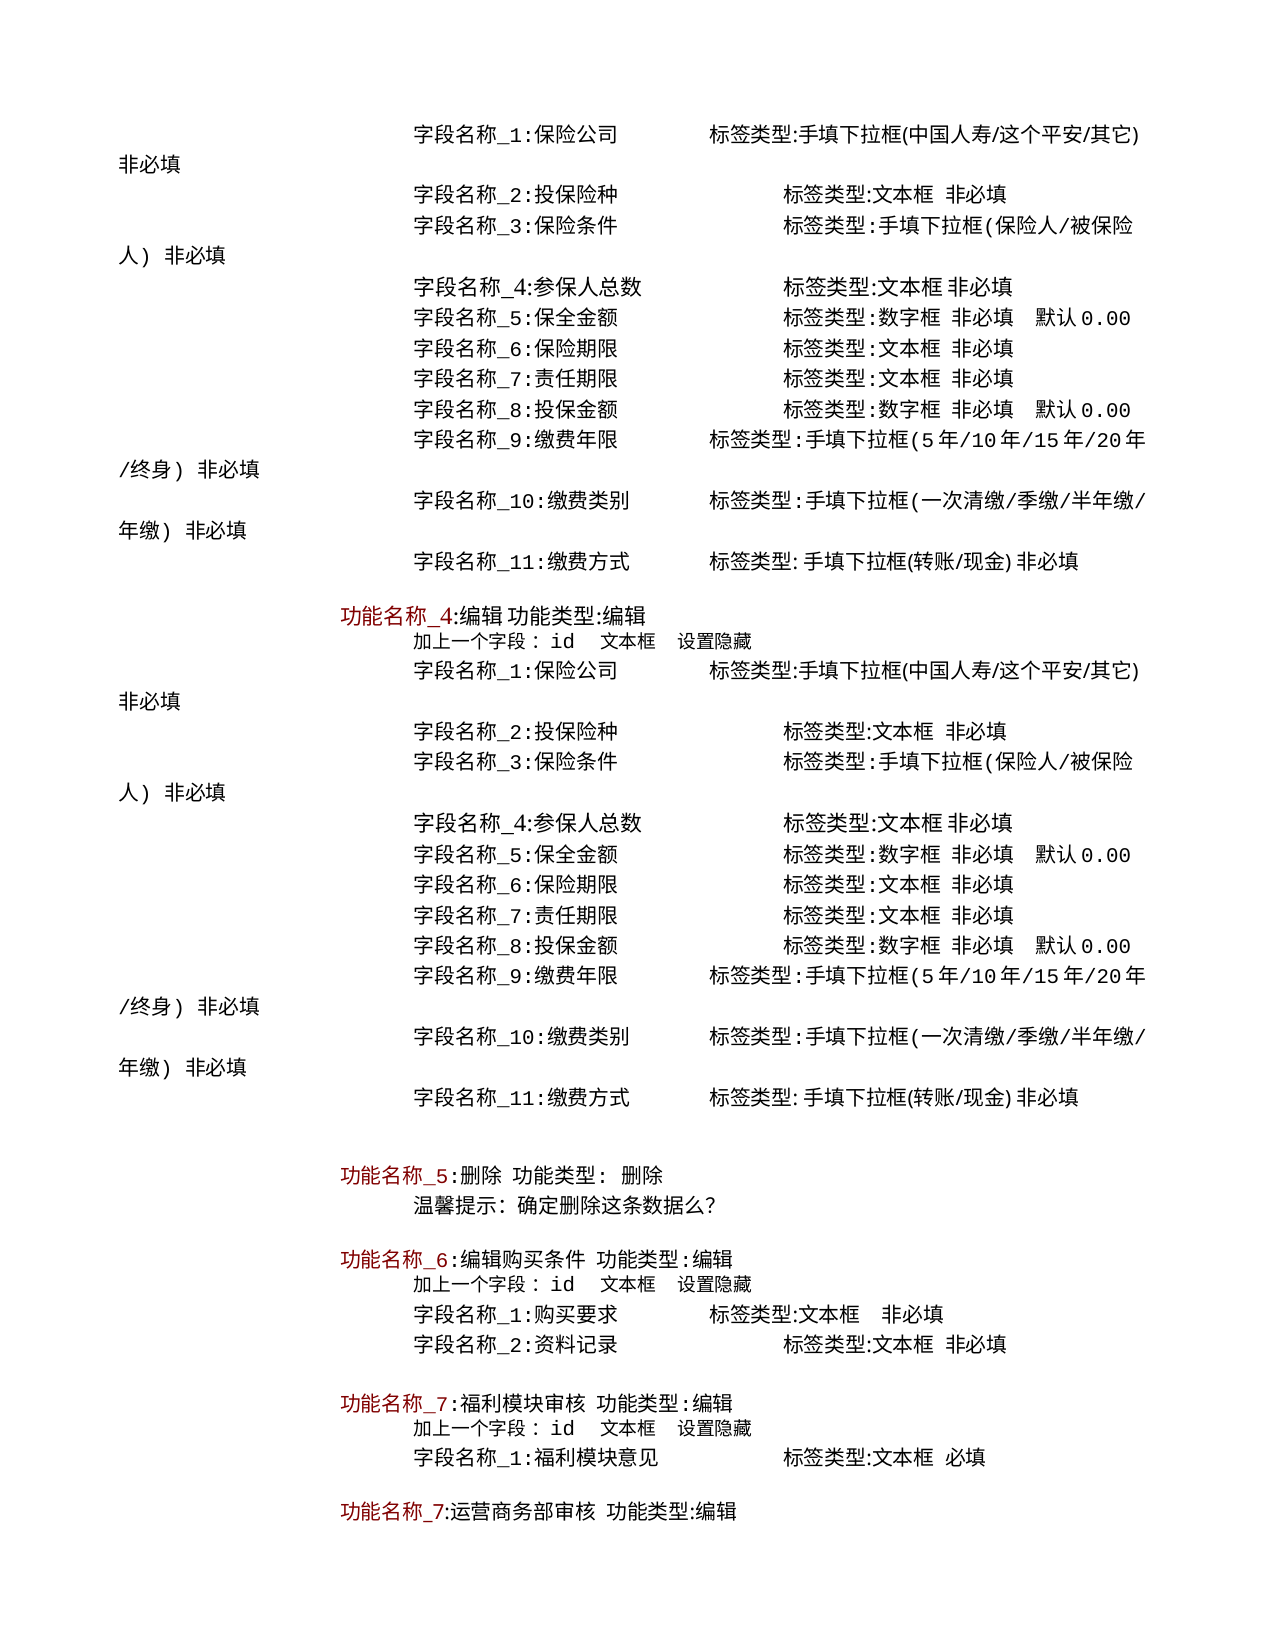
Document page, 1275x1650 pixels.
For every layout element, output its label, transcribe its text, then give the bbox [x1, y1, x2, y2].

text 字段名称_5:保全金额 标签类型:数字框 非必填 默认0.00 [118, 302, 1157, 332]
text 字段名称_4:参保人总数 标签类型:文本框 非必填 [118, 270, 1157, 302]
text 字段名称_8:投保金额 标签类型:数字框 非必填 默认0.00 [118, 929, 1157, 960]
text 加上一个字段 ：id 文本框 设置隐藏 [118, 1418, 1157, 1441]
text 字段名称_1:保险公司 标签类型:手填下拉框(中国人寿/这个平安/其它) 非必填 [118, 118, 1157, 179]
text 字段名称_2:投保险种 标签类型:文本框 非必填 [118, 715, 1157, 746]
text 字段名称_10:缴费类别 标签类型:手填下拉框(一次清缴/季缴/半年缴/年缴) 非必填 [118, 484, 1157, 545]
text 温馨提示：确定删除这条数据么？ [118, 1189, 1157, 1220]
text 功能名称_6:编辑购买条件 功能类型:编辑 [118, 1244, 1157, 1274]
text 字段名称_8:投保金额 标签类型:数字框 非必填 默认0.00 [118, 393, 1157, 423]
text 字段名称_6:保险期限 标签类型:文本框 非必填 [118, 868, 1157, 899]
text 字段名称_11:缴费方式 标签类型: 手填下拉框(转账/现金) 非必填 [118, 1081, 1157, 1112]
text 字段名称_1:购买要求 标签类型:文本框 非必填 [118, 1298, 1157, 1328]
text 字段名称_10:缴费类别 标签类型:手填下拉框(一次清缴/季缴/半年缴/年缴) 非必填 [118, 1021, 1157, 1081]
text 字段名称_6:保险期限 标签类型:文本框 非必填 [118, 332, 1157, 362]
text 字段名称_7:责任期限 标签类型:文本框 非必填 [118, 362, 1157, 393]
text 字段名称_9:缴费年限 标签类型:手填下拉框(5年/10年/15年/20年/终身) 非必填 [118, 960, 1157, 1021]
text 加上一个字段 ：id 文本框 设置隐藏 [118, 631, 1157, 654]
text 字段名称_11:缴费方式 标签类型: 手填下拉框(转账/现金) 非必填 [118, 545, 1157, 575]
text 字段名称_5:保全金额 标签类型:数字框 非必填 默认0.00 [118, 838, 1157, 868]
text 字段名称_3:保险条件 标签类型:手填下拉框(保险人/被保险人) 非必填 [118, 209, 1157, 270]
text 字段名称_1:福利模块意见 标签类型:文本框 必填 [118, 1441, 1157, 1472]
text 功能名称_4:编辑 功能类型:编辑 [118, 599, 1157, 631]
text 字段名称_2:资料记录 标签类型:文本框 非必填 [118, 1328, 1157, 1359]
text 功能名称_7:福利模块审核 功能类型:编辑 [118, 1387, 1157, 1418]
text 字段名称_1:保险公司 标签类型:手填下拉框(中国人寿/这个平安/其它) 非必填 [118, 654, 1157, 715]
text 加上一个字段 ：id 文本框 设置隐藏 [118, 1274, 1157, 1298]
text 字段名称_3:保险条件 标签类型:手填下拉框(保险人/被保险人) 非必填 [118, 746, 1157, 806]
text 字段名称_9:缴费年限 标签类型:手填下拉框(5年/10年/15年/20年/终身) 非必填 [118, 423, 1157, 484]
text 字段名称_7:责任期限 标签类型:文本框 非必填 [118, 899, 1157, 929]
text 功能名称_5:删除 功能类型: 删除 [118, 1159, 1157, 1189]
text 字段名称_4:参保人总数 标签类型:文本框 非必填 [118, 806, 1157, 838]
text 字段名称_2:投保险种 标签类型:文本框 非必填 [118, 179, 1157, 209]
text 功能名称_7:运营商务部审核 功能类型:编辑 [118, 1496, 1157, 1526]
